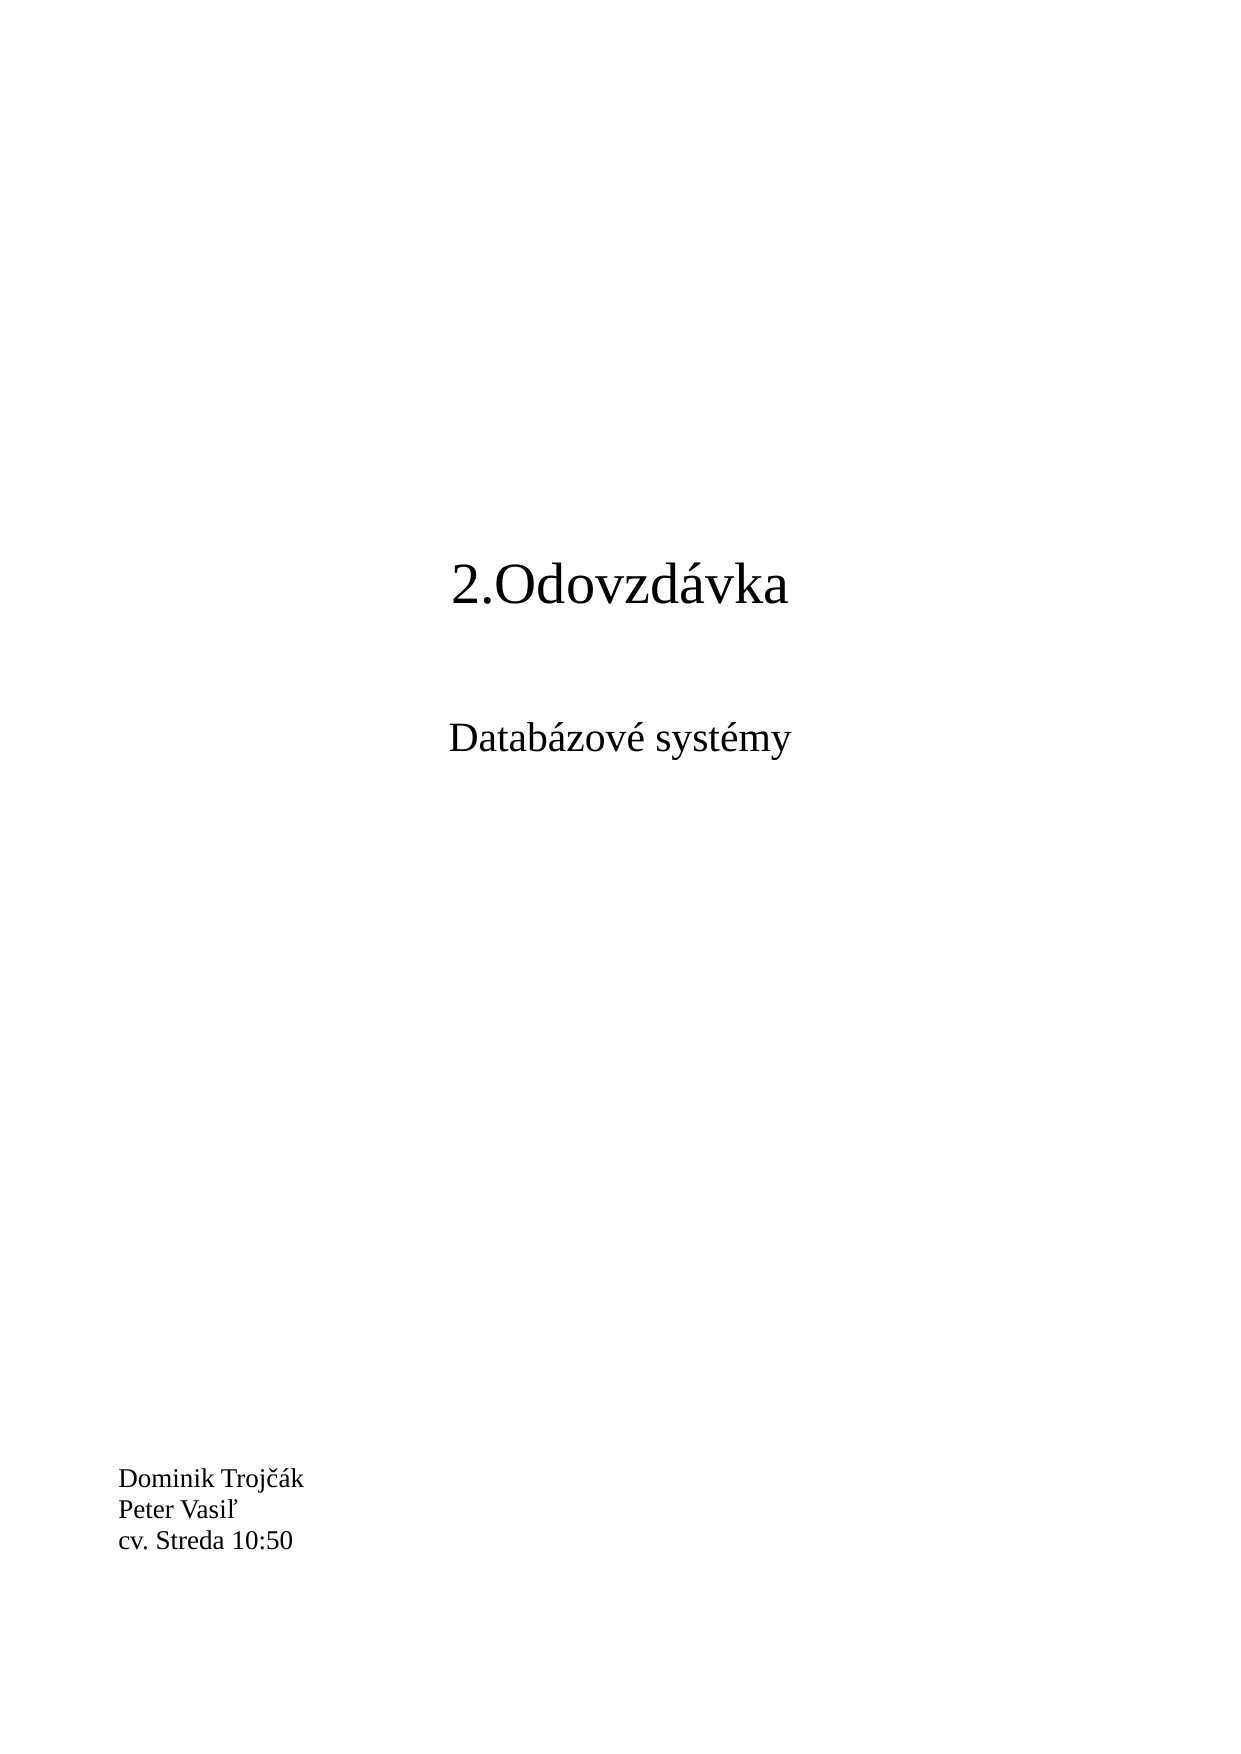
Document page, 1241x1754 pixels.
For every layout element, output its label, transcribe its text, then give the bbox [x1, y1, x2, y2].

text 2.Odovzdávka [118, 549, 1122, 616]
text Databázové systémy [118, 712, 1122, 760]
text Dominik Trojčák [118, 1462, 1122, 1493]
text Peter Vasiľ [118, 1493, 1122, 1524]
text cv. Streda 10:50 [118, 1524, 1122, 1556]
